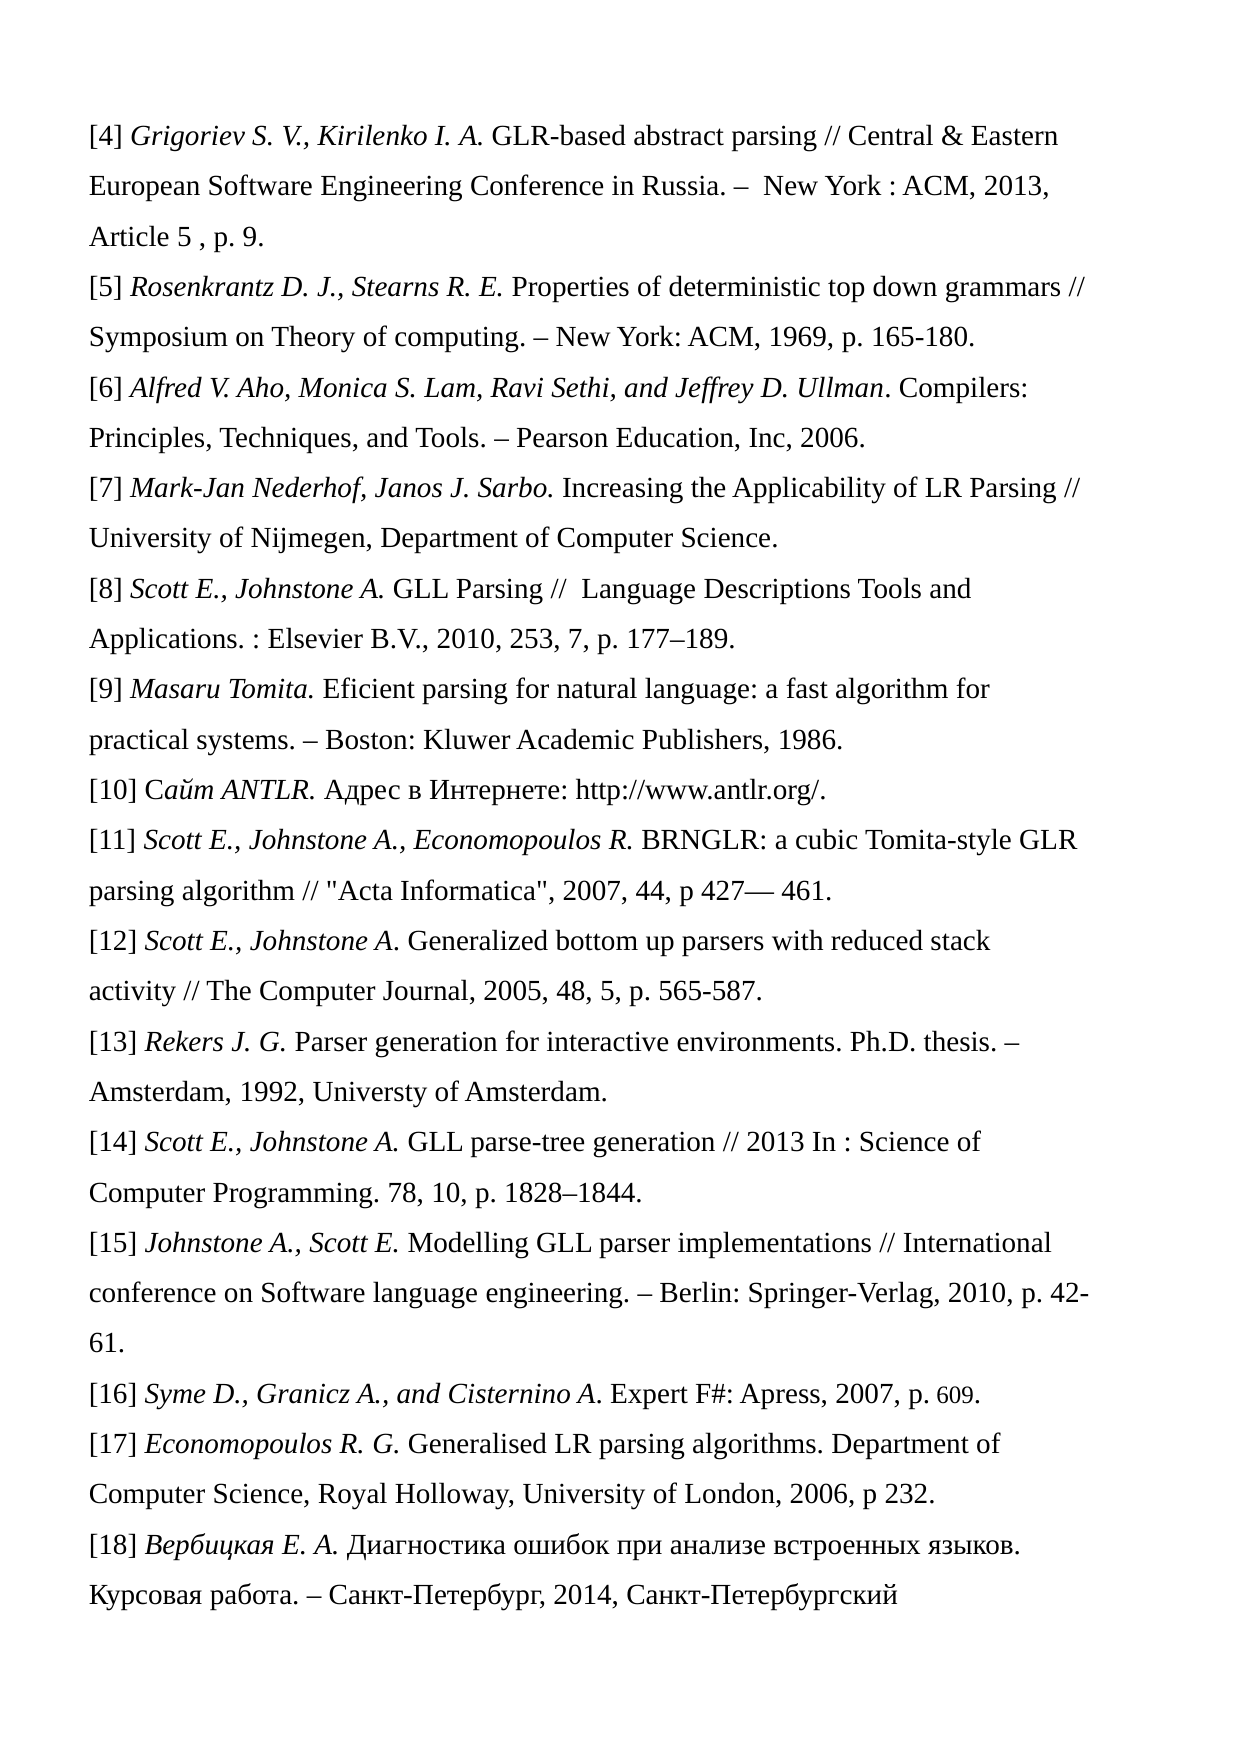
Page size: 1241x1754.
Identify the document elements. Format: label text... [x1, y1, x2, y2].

text [10] Cайт ANTLR. Адрес в Интернете: http://www.antlr.org/. [88, 772, 1093, 806]
text [13] Rekers J. G. Parser generation for interactive environments. Ph.D. thesis. – Amsterdam, 1992, Universty of Amsterdam. [88, 1024, 1093, 1108]
text [8] Scott E., Johnstone A. GLL Parsing // Language Descriptions Tools and Applications. : Elsevier B.V., 2010, 253, 7, p. 177–189. [88, 571, 1093, 655]
text [17] Economopoulos R. G. Generalised LR parsing algorithms. Department of Computer Science, Royal Holloway, University of London, 2006, p 232. [88, 1426, 1093, 1510]
text [12] Scott E., Johnstone A. Generalized bottom up parsers with reduced stack activity // The Computer Journal, 2005, 48, 5, p. 565-587. [88, 923, 1093, 1007]
text [15] Johnstone A., Scott E. Modelling GLL parser implementations // International conference on Software language engineering. – Berlin: Springer-Verlag, 2010, p. 42-61. [88, 1225, 1093, 1359]
text [4] Grigoriev S. V., Kirilenko I. A. GLR-based abstract parsing // Central & Eastern European Software Engineering Conference in Russia. – New York : ACM, 2013, Article 5 , p. 9. [88, 118, 1093, 252]
text [18] Вербицкая Е. A. Диагностика ошибок при анализе встроенных языков. Курсовая работа. – Санкт-Петербург, 2014, Санкт-Петербургский [88, 1527, 1093, 1611]
text [14] Scott E., Johnstone A. GLL parse-tree generation // 2013 In : Science of Computer Programming. 78, 10, p. 1828–1844. [88, 1124, 1093, 1208]
text [11] Scott E., Johnstone A., Economopoulos R. BRNGLR: a cubic Tomita-style GLR parsing algorithm // "Acta Informatica", 2007, 44, p 427— 461. [88, 822, 1093, 906]
text [9] Masaru Tomita. Eficient parsing for natural language: a fast algorithm for practical systems. – Boston: Kluwer Academic Publishers, 1986. [88, 672, 1093, 755]
text [16] Syme D., Granicz A., and Cisternino A. Expert F#: Apress, 2007, p. 609. [88, 1376, 1093, 1409]
text [6] Alfred V. Aho, Monica S. Lam, Ravi Sethi, and Jeffrey D. Ullman. Compilers: Principles, Techniques, and Tools. – Pearson Education, Inc, 2006. [88, 370, 1093, 453]
text [7] Mark-Jan Nederhof, Janos J. Sarbo. Increasing the Applicability of LR Parsing // University of Nijmegen, Department of Computer Science. [88, 470, 1093, 554]
text [5] Rosenkrantz D. J., Stearns R. E. Properties of deterministic top down grammars // Symposium on Theory of computing. – New York: ACM, 1969, p. 165-180. [88, 269, 1093, 353]
